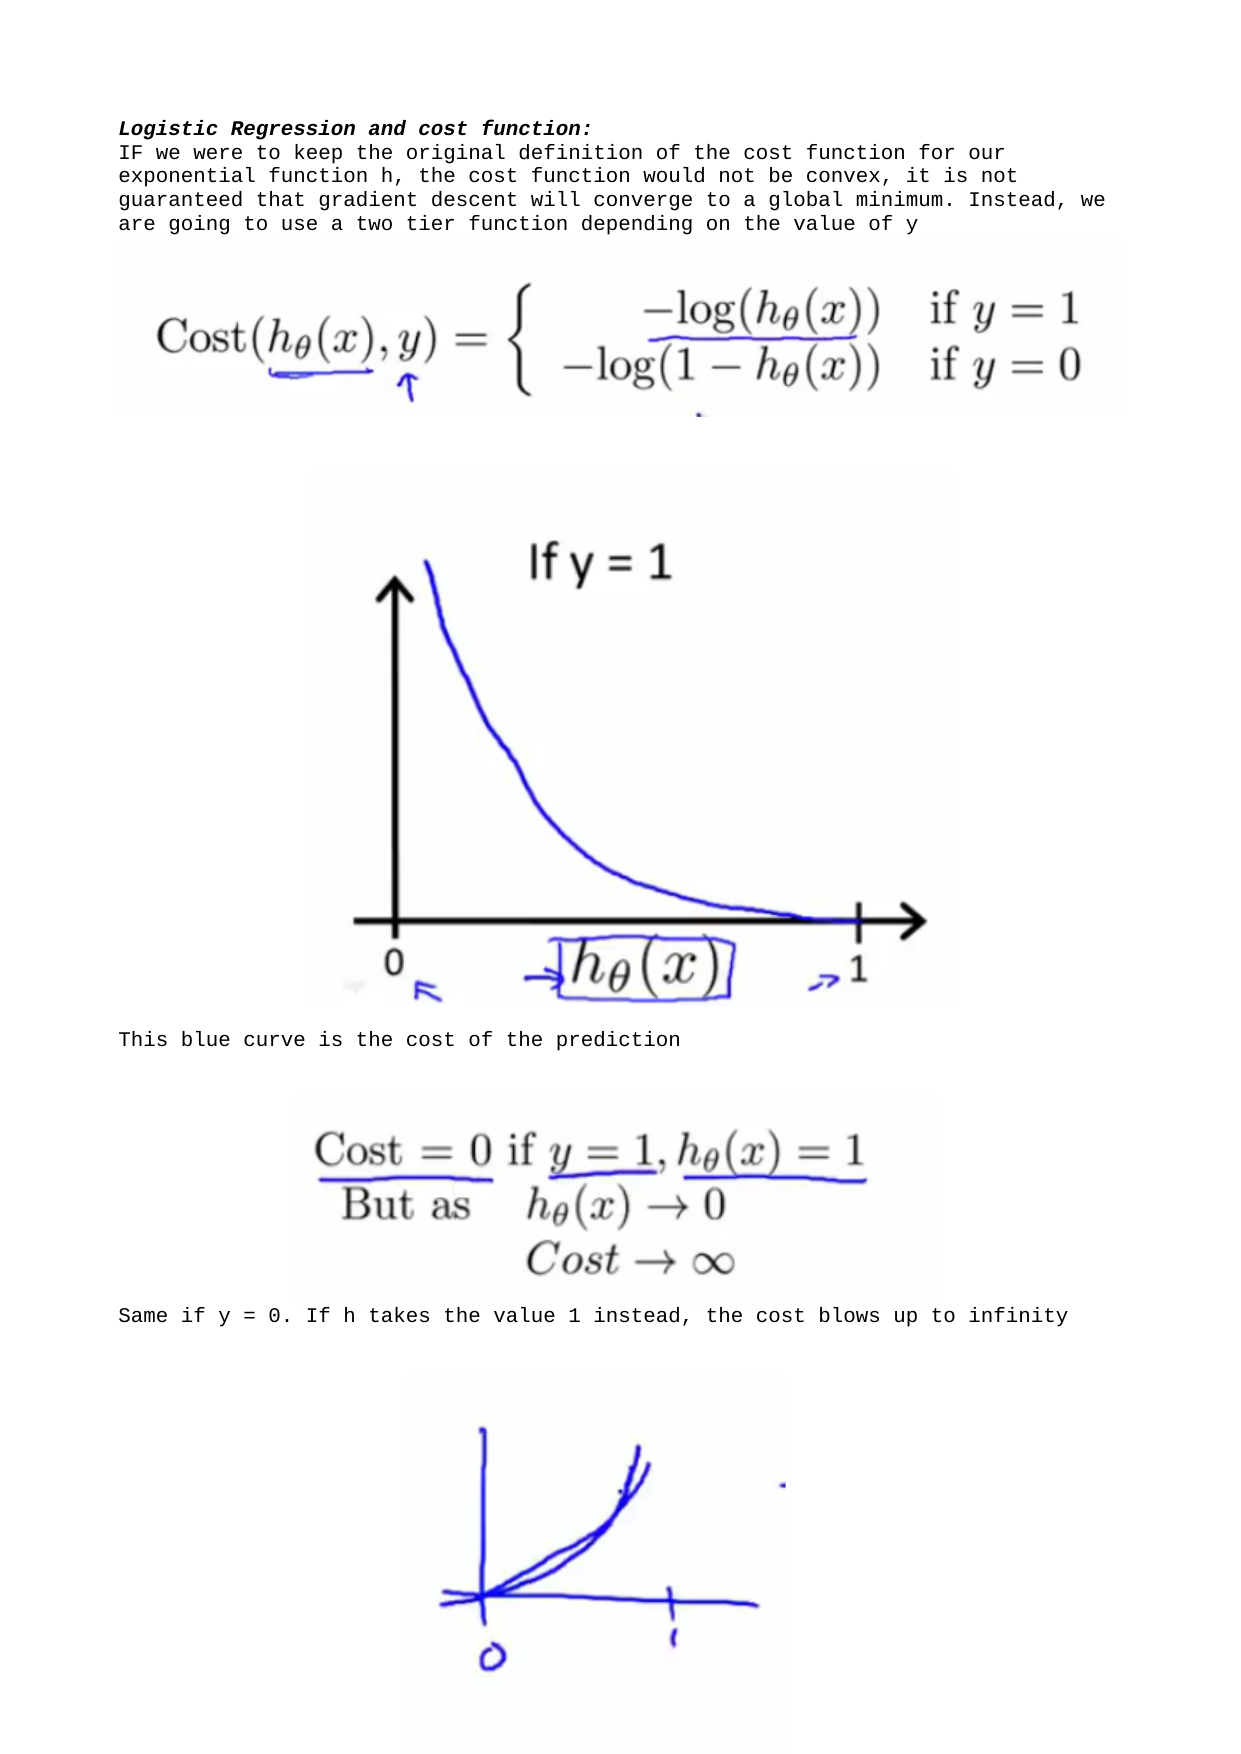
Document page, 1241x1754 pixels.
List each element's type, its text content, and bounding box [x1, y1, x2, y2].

picture [404, 1374, 786, 1754]
text Logistic Regression and cost function: [118, 118, 1122, 142]
text Same if y = 0. If h takes the value 1 instead, the cost blows up to infinity [118, 1076, 1122, 1329]
picture [307, 470, 958, 1006]
text IF we were to keep the original definition of the cost function for our exponential function h, the cost function would not be convex, it is not guaranteed that gradient descent will converge to a global minimum. Instead, we are going to use a two tier function depending on the value of y [118, 142, 1122, 236]
picture [118, 236, 1123, 417]
text This blue curve is the cost of the prediction [118, 1029, 1122, 1052]
picture [294, 1094, 940, 1306]
